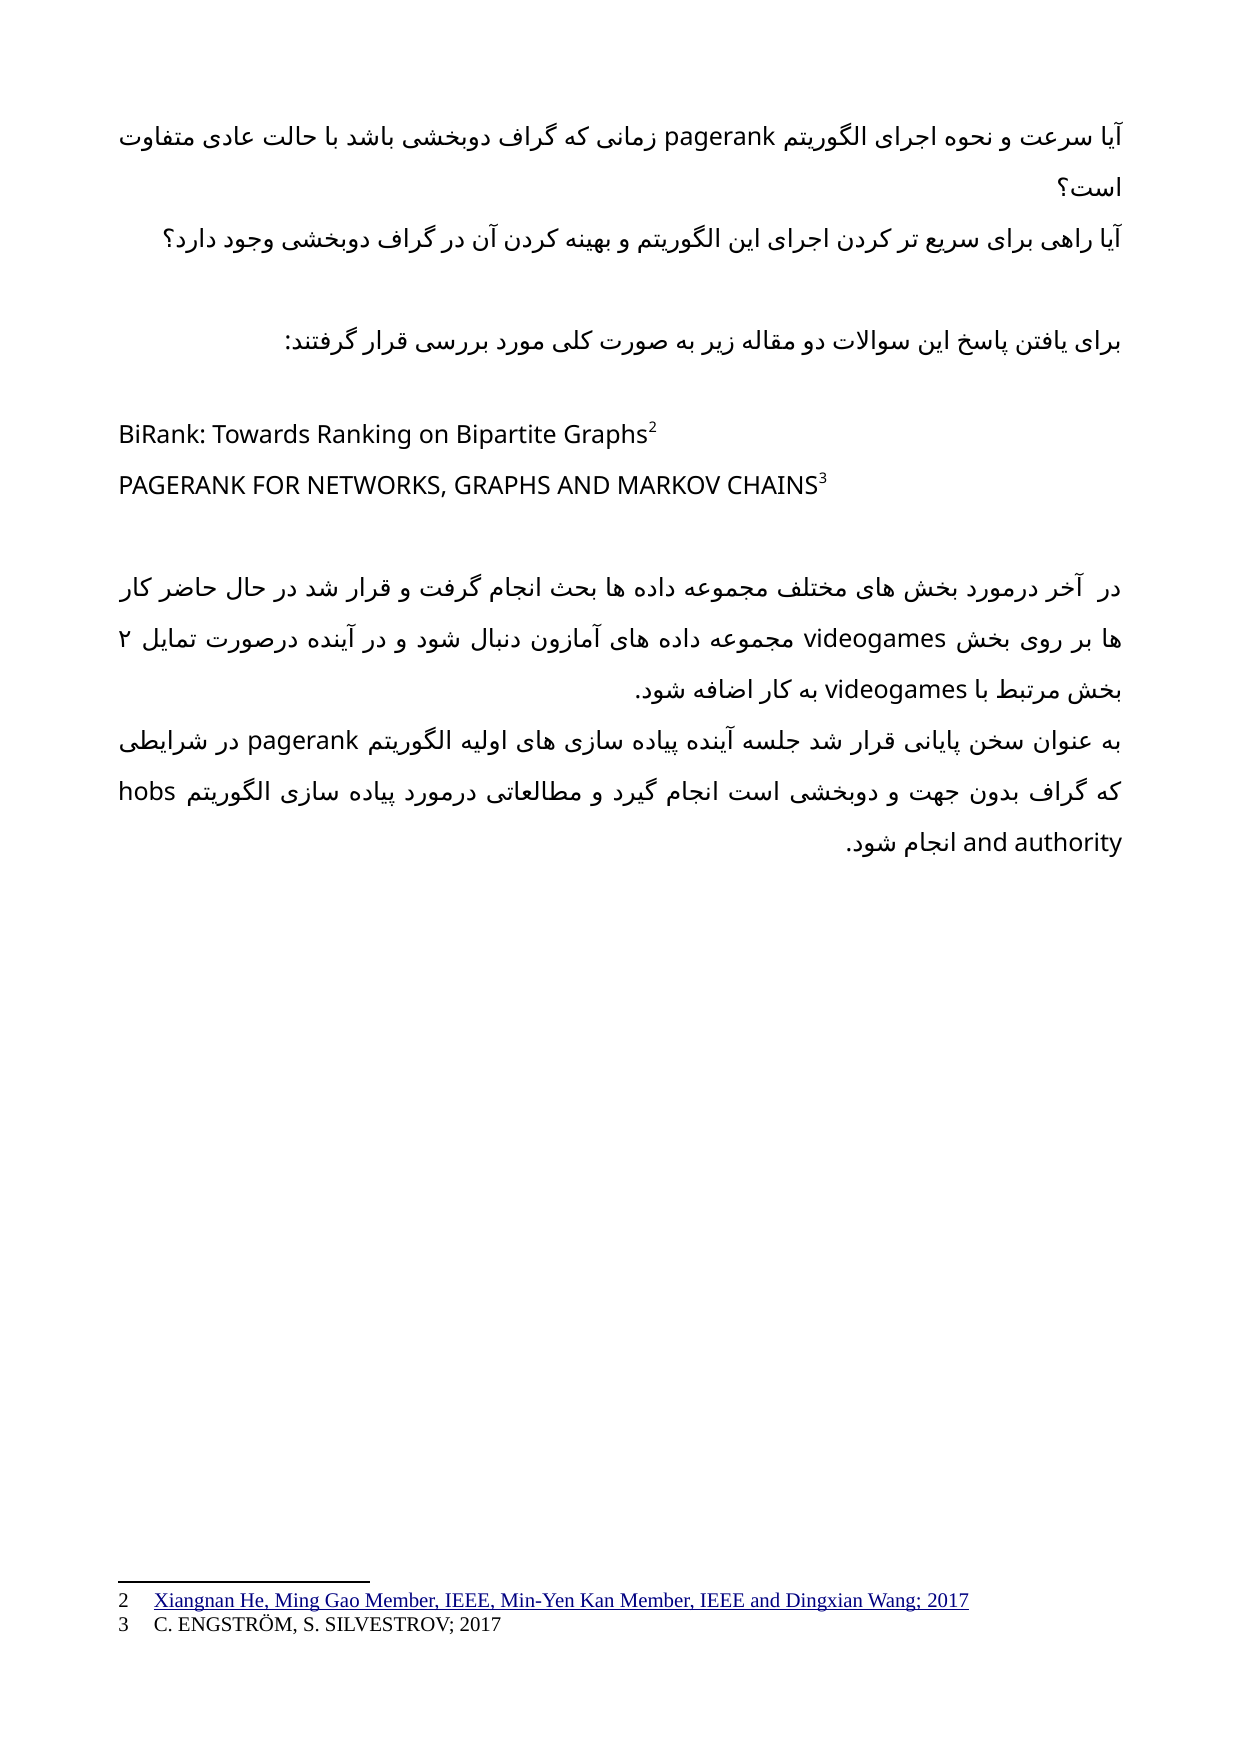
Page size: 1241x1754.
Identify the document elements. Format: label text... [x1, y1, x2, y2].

text PAGERANK FOR NETWORKS, GRAPHS AND MARKOV CHAINS [118, 467, 1122, 502]
text آیا راهی برای سریع تر کردن اجرای این الگوریتم و بهینه کردن آن در گراف دوبخشی وجود دارد؟ [118, 220, 1122, 254]
text Xiangnan He, Ming Gao Member, IEEE, Min-Yen Kan Member, IEEE and Dingxian Wang; 2017 [118, 1588, 1122, 1612]
text برای یافتن پاسخ این سوالات دو مقاله زیر به صورت کلی مورد بررسی قرار گرفتند: [118, 322, 1122, 356]
text BiRank: Towards Ranking on Bipartite Graphs [118, 416, 1122, 451]
text در آخر درمورد بخش های مختلف مجموعه داده ها بحث انجام گرفت و قرار شد در حال حاضر کار ها بر روی بخش videogames مجموعه داده های آمازون دنبال شود و در آینده درصورت تمایل ۲ بخش مرتبط با videogames به کار اضافه شود. [118, 569, 1122, 706]
text آیا سرعت و نحوه اجرای الگوریتم pagerank زمانی که گراف دوبخشی باشد با حالت عادی متفاوت است؟ [118, 118, 1122, 203]
text C. ENGSTRÖM, S. SILVESTROV; 2017 [118, 1612, 1122, 1636]
text به عنوان سخن پایانی قرار شد جلسه آینده پیاده سازی های اولیه الگوریتم pagerank در شرایطی که گراف بدون جهت و دوبخشی است انجام گیرد و مطالعاتی درمورد پیاده سازی الگوریتم hobs and authority انجام شود. [118, 723, 1122, 859]
